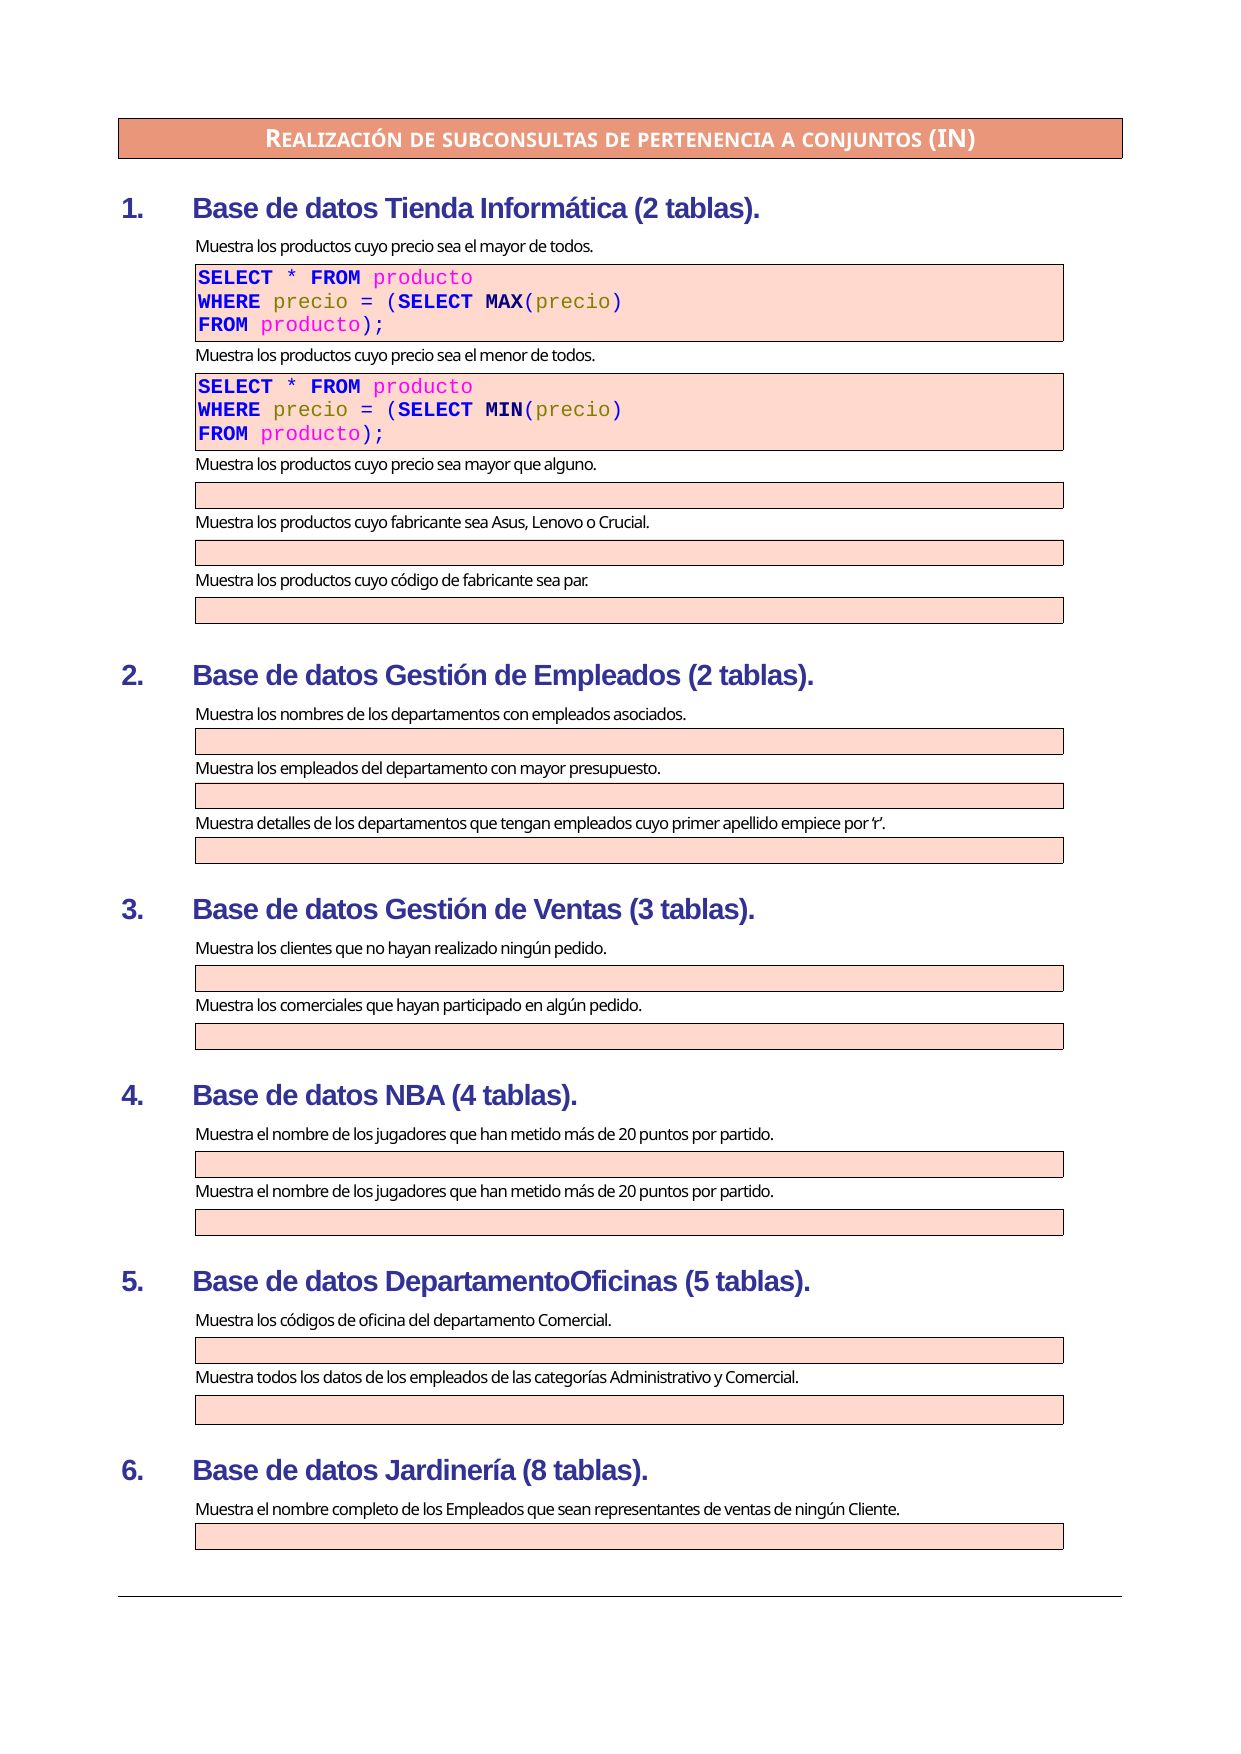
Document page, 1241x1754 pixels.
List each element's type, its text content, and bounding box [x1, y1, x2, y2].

text Muestra los códigos de oficina del departamento Comercial. [192, 1305, 1122, 1334]
text Muestra los productos cuyo fabricante sea Asus, Lenovo o Crucial. [192, 508, 1122, 536]
text Muestra el nombre de los jugadores que han metido más de 20 puntos por partido. [192, 1119, 1122, 1148]
text Muestra los nombres de los departamentos con empleados asociados. [192, 699, 1122, 728]
text Muestra los productos cuyo código de fabricante sea par. [192, 565, 1122, 594]
text Muestra el nombre completo de los Empleados que sean representantes de ventas de ningún Cliente. [192, 1494, 1122, 1523]
text 5. Base de datos DepartamentoOficinas (5 tablas). [118, 1261, 1122, 1300]
text 4. Base de datos NBA (4 tablas). [118, 1075, 1122, 1114]
text Muestra los productos cuyo precio sea mayor que alguno. [192, 450, 1122, 478]
text WHERE precio = (SELECT MIN(precio) [196, 396, 1063, 420]
text SELECT * FROM producto [196, 265, 1063, 288]
text Muestra los empleados del departamento con mayor presupuesto. [192, 754, 1122, 782]
text 1. Base de datos Tienda Informática (2 tablas). [118, 188, 1122, 227]
text FROM producto); [196, 311, 1063, 341]
text 6. Base de datos Jardinería (8 tablas). [118, 1450, 1122, 1489]
text 3. Base de datos Gestión de Ventas (3 tablas). [118, 889, 1122, 928]
text Muestra los productos cuyo precio sea el mayor de todos. [192, 232, 1122, 261]
text Muestra todos los datos de los empleados de las categorías Administrativo y Comercial. [192, 1363, 1122, 1392]
text Muestra los productos cuyo precio sea el menor de todos. [192, 341, 1122, 369]
text 2. Base de datos Gestión de Empleados (2 tablas). [118, 655, 1122, 694]
text Muestra los clientes que no hayan realizado ningún pedido. [192, 933, 1122, 962]
text SELECT * FROM producto [196, 374, 1063, 396]
text Muestra detalles de los departamentos que tengan empleados cuyo primer apellido empiece por ‘r’. [192, 808, 1122, 837]
text FROM producto); [196, 420, 1063, 450]
text Muestra los comerciales que hayan participado en algún pedido. [192, 991, 1122, 1020]
text Muestra el nombre de los jugadores que han metido más de 20 puntos por partido. [192, 1177, 1122, 1206]
text WHERE precio = (SELECT MAX(precio) [196, 288, 1063, 311]
